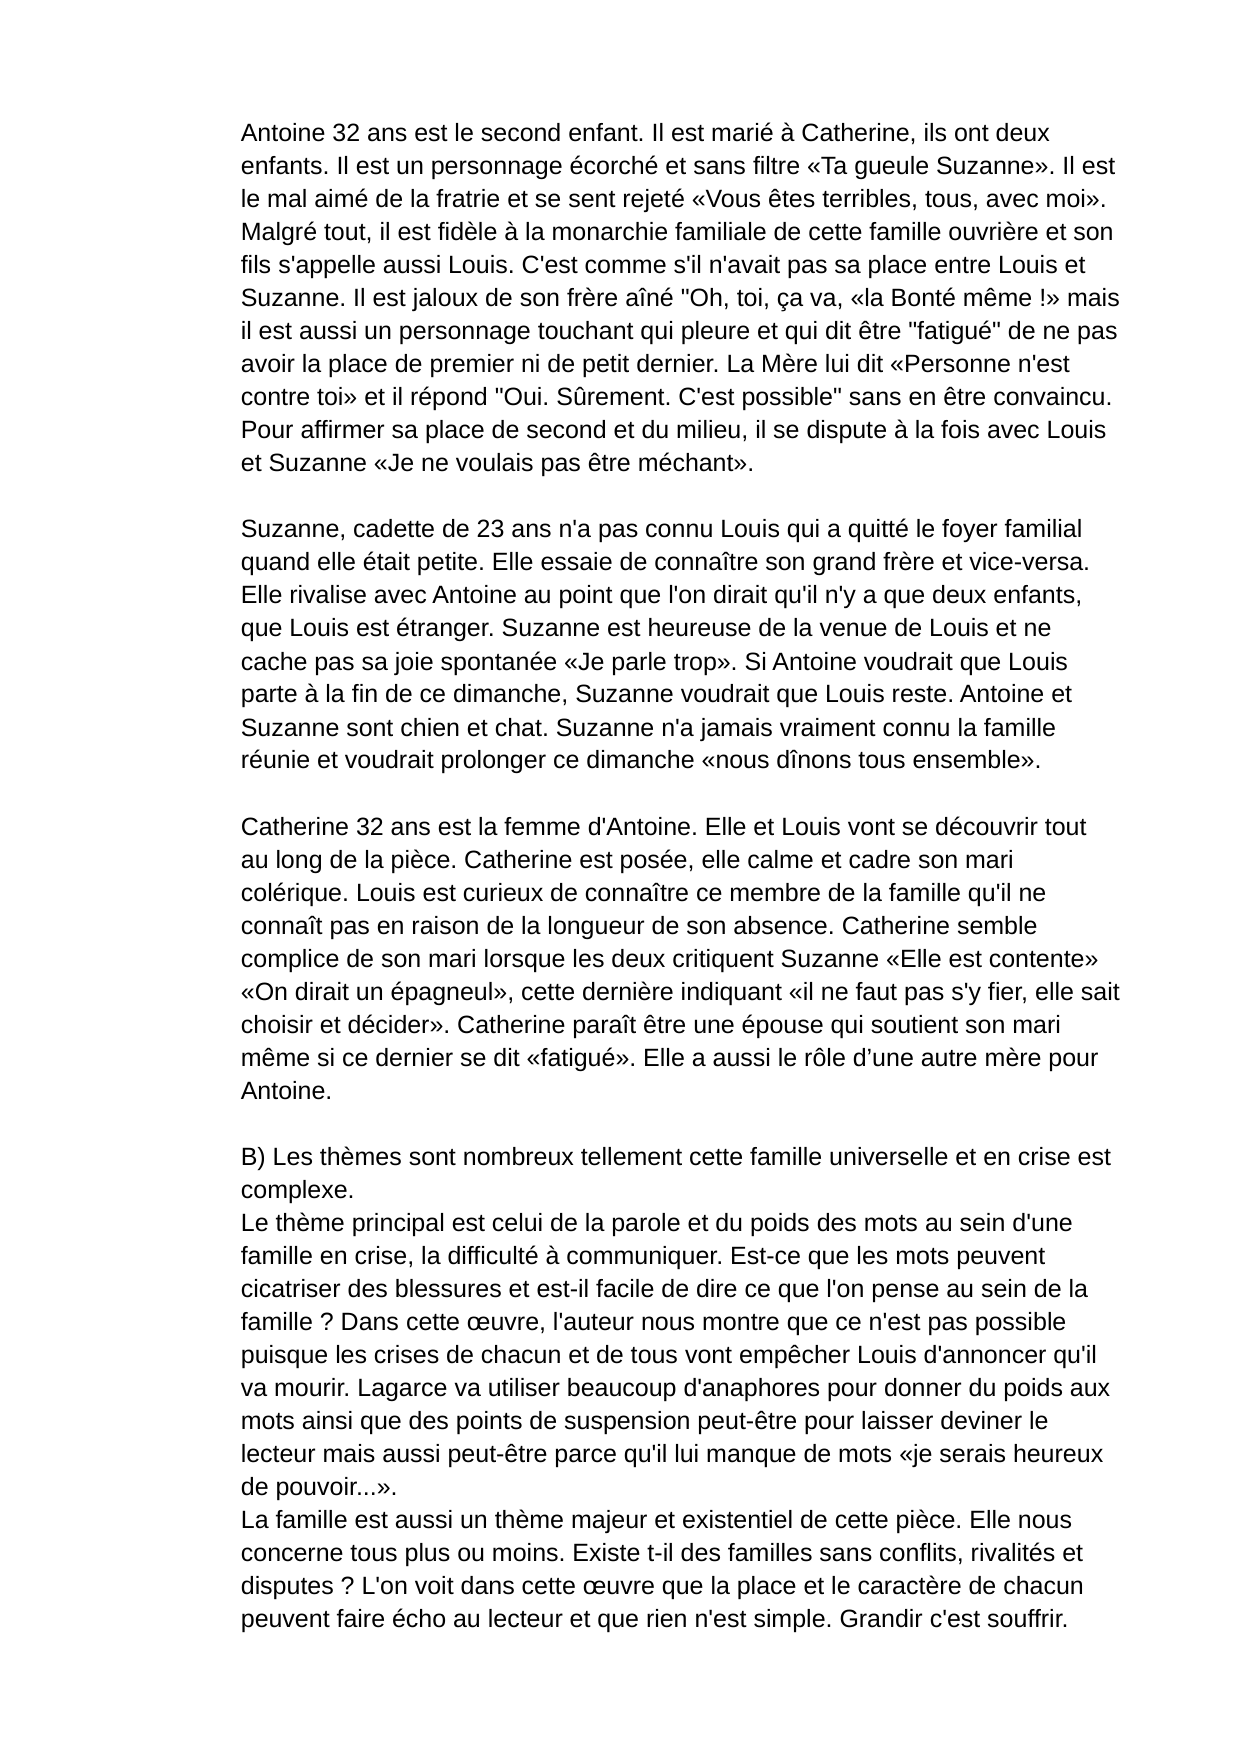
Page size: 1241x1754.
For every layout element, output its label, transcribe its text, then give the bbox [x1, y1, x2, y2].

text Antoine 32 ans est le second enfant. Il est marié à Catherine, ils ont deux enfants. Il est un personnage écorché et sans filtre «Ta gueule Suzanne». Il est le mal aimé de la fratrie et se sent rejeté «Vous êtes terribles, tous, avec moi». Malgré tout, il est fidèle à la monarchie familiale de cette famille ouvrière et son fils s'appelle aussi Louis. C'est comme s'il n'avait pas sa place entre Louis et Suzanne. Il est jaloux de son frère aîné "Oh, toi, ça va, «la Bonté même !» mais il est aussi un personnage touchant qui pleure et qui dit être "fatigué" de ne pas avoir la place de premier ni de petit dernier. La Mère lui dit «Personne n'est contre toi» et il répond "Oui. Sûrement. C'est possible" sans en être convaincu. Pour affirmer sa place de second et du milieu, il se dispute à la fois avec Louis et Suzanne «Je ne voulais pas être méchant». Suzanne, cadette de 23 ans n'a pas connu Louis qui a quitté le foyer familial quand elle était petite. Elle essaie de connaître son grand frère et vice-versa. Elle rivalise avec Antoine au point que l'on dirait qu'il n'y a que deux enfants, que Louis est étranger. Suzanne est heureuse de la venue de Louis et ne cache pas sa joie spontanée «Je parle trop». Si Antoine voudrait que Louis parte à la fin de ce dimanche, Suzanne voudrait que Louis reste. Antoine et Suzanne sont chien et chat. Suzanne n'a jamais vraiment connu la famille réunie et voudrait prolonger ce dimanche «nous dînons tous ensemble». Catherine 32 ans est la femme d'Antoine. Elle et Louis vont se découvrir tout au long de la pièce. Catherine est posée, elle calme et cadre son mari colérique. Louis est curieux de connaître ce membre de la famille qu'il ne connaît pas en raison de la longueur de son absence. Catherine semble complice de son mari lorsque les deux critiquent Suzanne «Elle est contente» «On dirait un épagneul», cette dernière indiquant «il ne faut pas s'y fier, elle sait choisir et décider». Catherine paraît être une épouse qui soutient son mari même si ce dernier se dit «fatigué». Elle a aussi le rôle d’une autre mère pour Antoine. B) Les thèmes sont nombreux tellement cette famille universelle et en crise est complexe. Le thème principal est celui de la parole et du poids des mots au sein d'une famille en crise, la difficulté à communiquer. Est-ce que les mots peuvent cicatriser des blessures et est-il facile de dire ce que l'on pense au sein de la famille ? Dans cette œuvre, l'auteur nous montre que ce n'est pas possible puisque les crises de chacun et de tous vont empêcher Louis d'annoncer qu'il va mourir. Lagarce va utiliser beaucoup d'anaphores pour donner du poids aux mots ainsi que des points de suspension peut-être pour laisser deviner le lecteur mais aussi peut-être parce qu'il lui manque de mots «je serais heureux de pouvoir...». La famille est aussi un thème majeur et existentiel de cette pièce. Elle nous concerne tous plus ou moins. Existe t-il des familles sans conflits, rivalités et disputes ? L'on voit dans cette œuvre que la place et le caractère de chacun peuvent faire écho au lecteur et que rien n'est simple. Grandir c'est souffrir. [241, 118, 1122, 1633]
